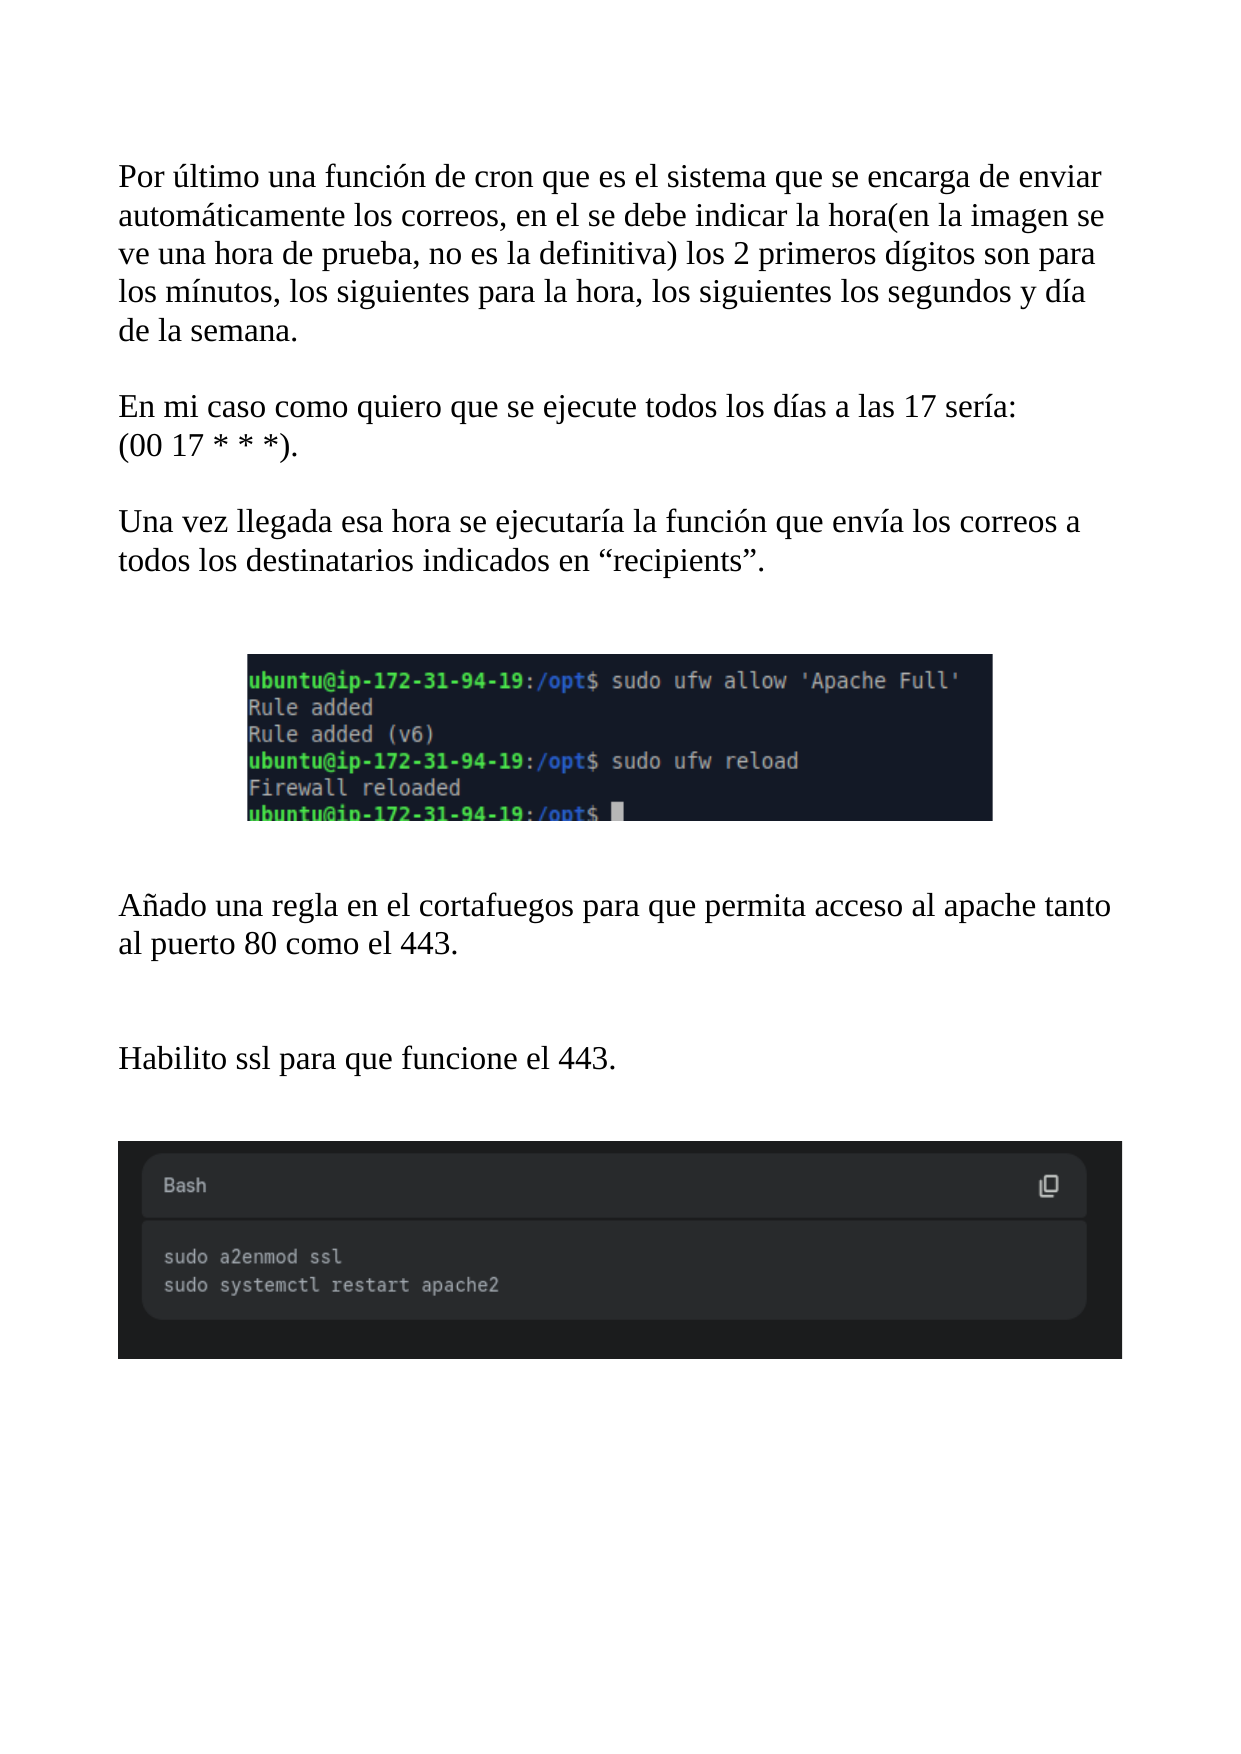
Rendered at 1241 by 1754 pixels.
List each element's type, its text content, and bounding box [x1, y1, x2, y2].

picture [247, 654, 993, 821]
text Una vez llegada esa hora se ejecutaría la función que envía los correos a todos los destinatarios indicados en “recipients”. [118, 501, 1122, 578]
text Habilito ssl para que funcione el 443. [118, 1038, 1122, 1076]
picture [118, 1141, 1123, 1359]
text Añado una regla en el cortafuegos para que permita acceso al apache tanto al puerto 80 como el 443. [118, 885, 1122, 961]
text En mi caso como quiero que se ejecute todos los días a las 17 sería: [118, 386, 1122, 425]
text (00 17 * * *). [118, 425, 1122, 463]
text Por último una función de cron que es el sistema que se encarga de enviar automáticamente los correos, en el se debe indicar la hora(en la imagen se ve una hora de prueba, no es la definitiva) los 2 primeros dígitos son para los mínutos, los siguientes para la hora, los siguientes los segundos y día de la semana. [118, 156, 1122, 348]
